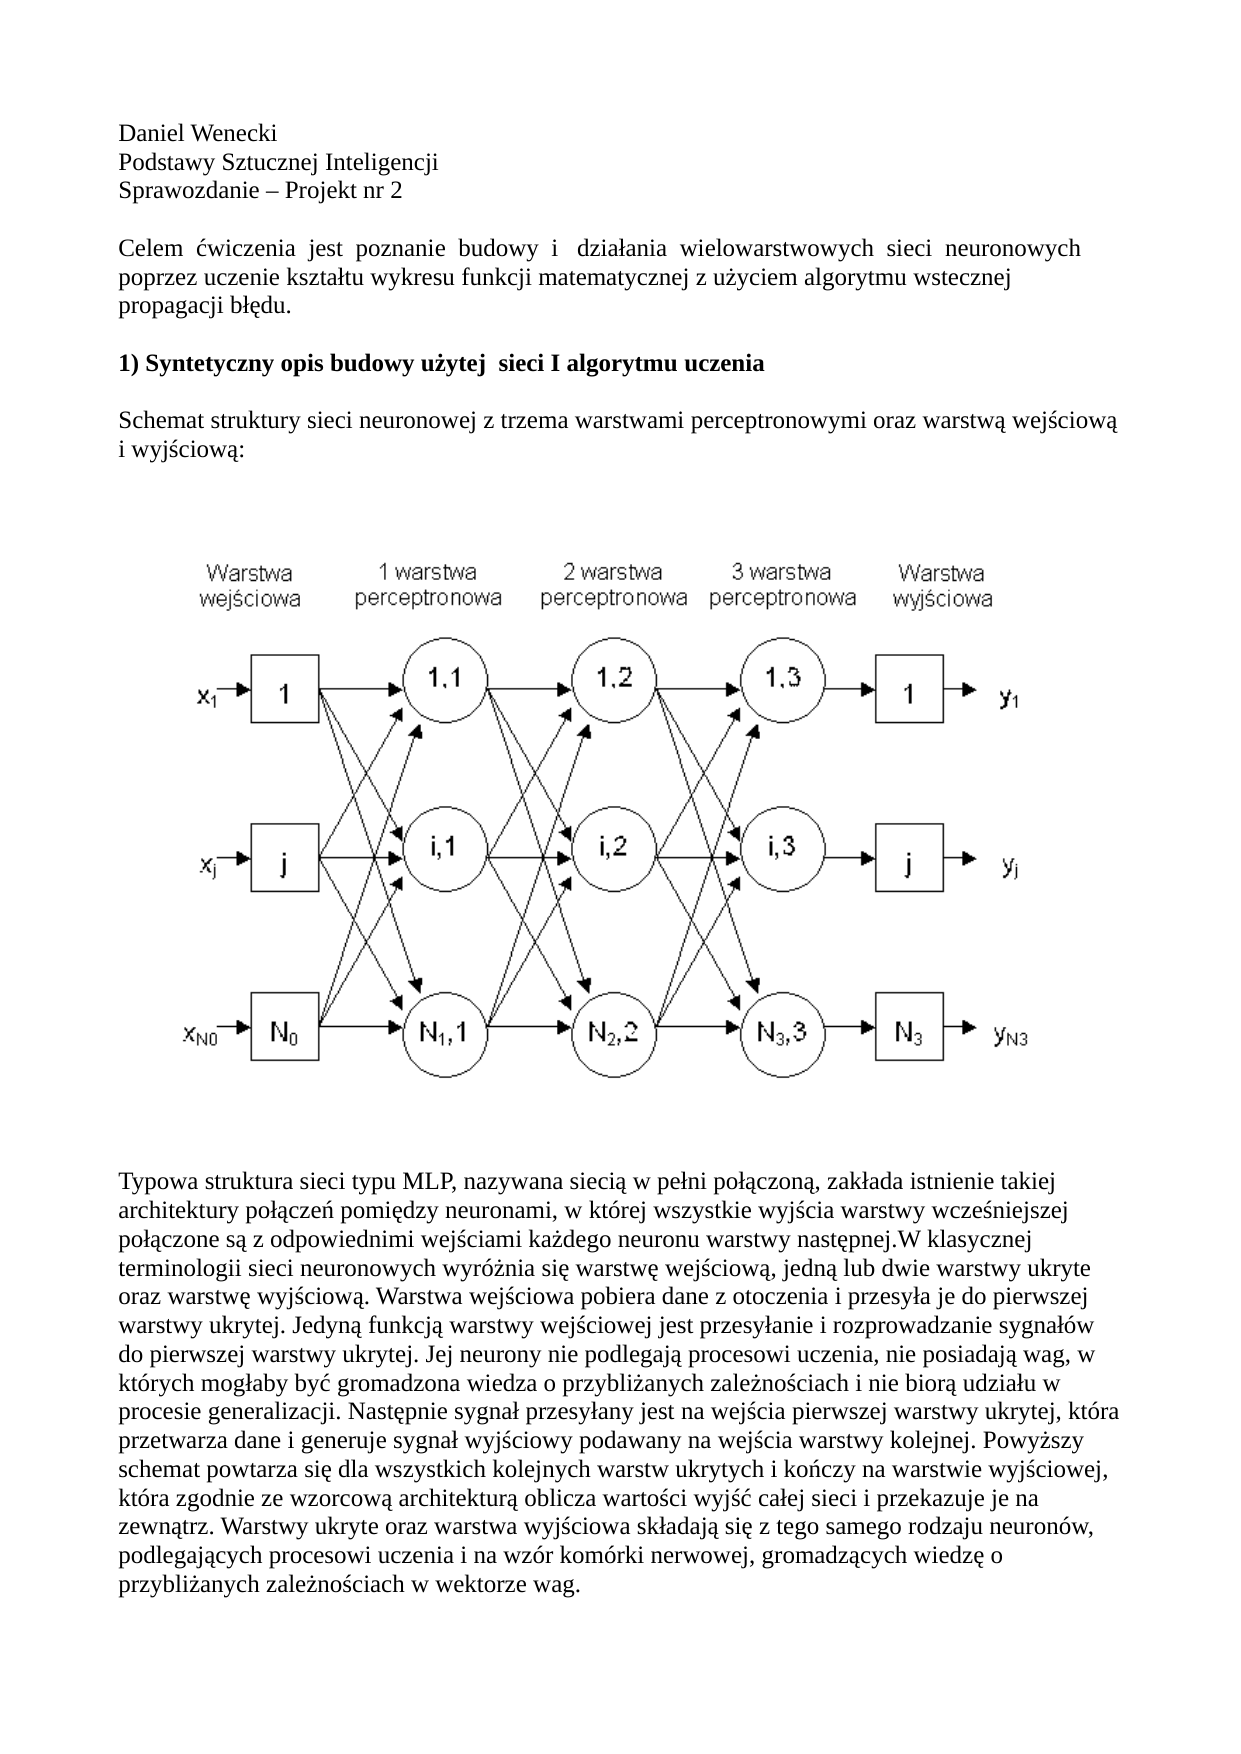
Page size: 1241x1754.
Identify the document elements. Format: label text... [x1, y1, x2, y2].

text Celem​ ​ ćwiczenia​ ​ jest​ ​ poznanie​ ​ budowy​ ​ i ​ ​ działania​ ​ wielowarstwowych​ ​ sieci​ ​ neuronowych [118, 233, 1122, 262]
text 1) Syntetyczny opis budowy użytej sieci I algorytmu​ uczenia [118, 348, 1122, 377]
text Daniel Wenecki [118, 118, 1122, 147]
text poprzez​ uczenie​ kształtu​ wykresu​ funkcji​ matematycznej z użyciem​ algorytmu​ wstecznej [118, 262, 1122, 291]
text Sprawozdanie – Projekt nr 2 [118, 176, 1122, 204]
text Podstawy Sztucznej Inteligencji [118, 147, 1122, 176]
text Typowa struktura sieci typu MLP, nazywana siecią w pełni połączoną, zakłada istnienie takiej architektury połączeń pomiędzy neuronami, w której wszystkie wyjścia warstwy wcześniejszej połączone są z odpowiednimi wejściami każdego neuronu warstwy następnej.W klasycznej terminologii sieci neuronowych wyróżnia się warstwę wejściową, jedną lub dwie warstwy ukryte oraz warstwę wyjściową. Warstwa wejściowa pobiera dane z otoczenia i przesyła je do pierwszej warstwy ukrytej. Jedyną funkcją warstwy wejściowej jest przesyłanie i rozprowadzanie sygnałów do pierwszej warstwy ukrytej. Jej neurony nie podlegają procesowi uczenia, nie posiadają wag, w których mogłaby być gromadzona wiedza o przybliżanych zależnościach i nie biorą udziału w procesie generalizacji. Następnie sygnał przesyłany jest na wejścia pierwszej warstwy ukrytej, która przetwarza dane i generuje sygnał wyjściowy podawany na wejścia warstwy kolejnej. Powyższy schemat powtarza się dla wszystkich kolejnych warstw ukrytych i kończy na warstwie wyjściowej, która zgodnie ze wzorcową architekturą oblicza wartości wyjść całej sieci i przekazuje je na zewnątrz. Warstwy ukryte oraz warstwa wyjściowa składają się z tego samego rodzaju neuronów, podlegających procesowi uczenia i na wzór komórki nerwowej, gromadzących wiedzę o przybliżanych zależnościach w wektorze wag. [118, 1166, 1122, 1598]
text Schemat struktury sieci neuronowej z trzema warstwami perceptronowymi oraz warstwą wejściową i wyjściową: [118, 406, 1122, 463]
picture [172, 549, 1068, 1109]
text propagacji​ błędu. [118, 291, 1122, 319]
